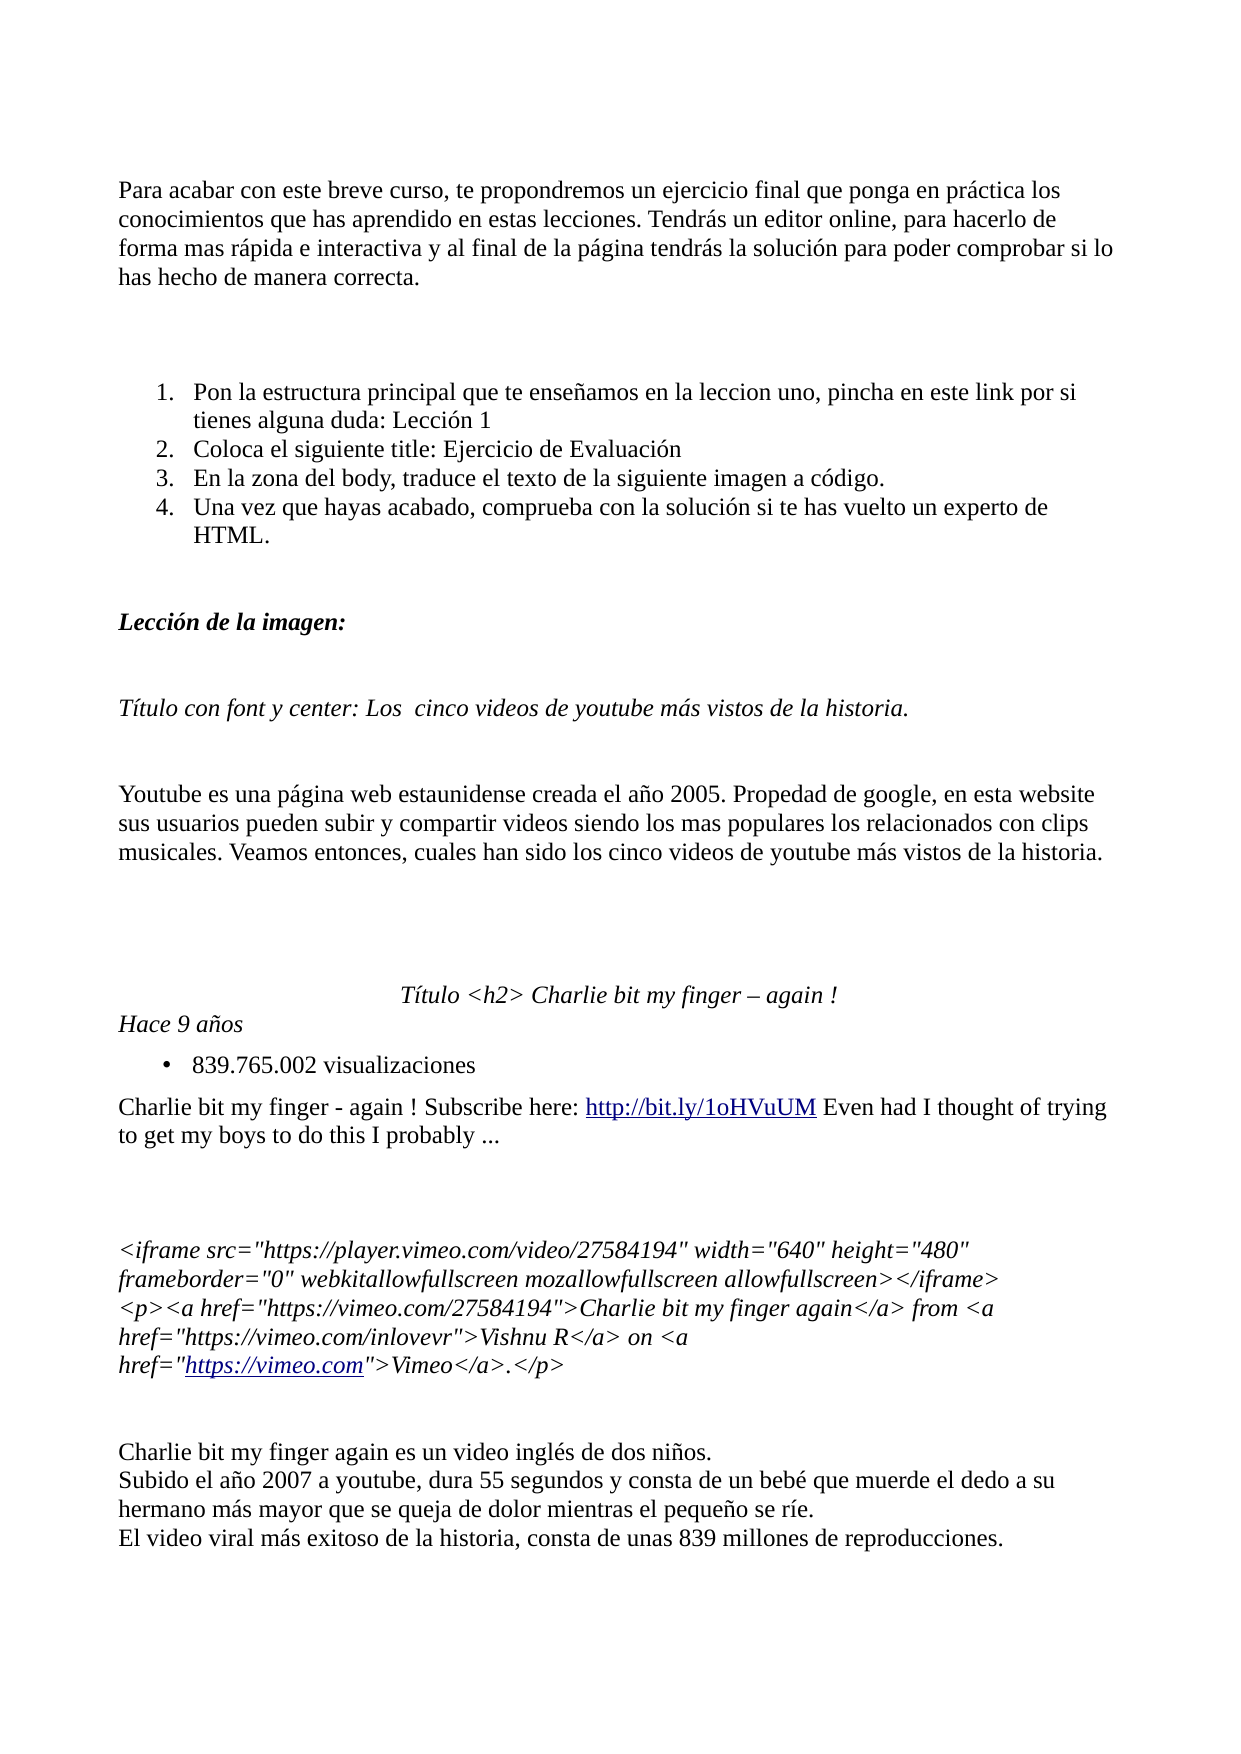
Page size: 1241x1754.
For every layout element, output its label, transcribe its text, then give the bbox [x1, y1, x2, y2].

text Para acabar con este breve curso, te propondremos un ejercicio final que ponga en práctica los conocimientos que has aprendido en estas lecciones. Tendrás un editor online, para hacerlo de forma mas rápida e interactiva y al final de la página tendrás la solución para poder comprobar si lo has hecho de manera correcta. [118, 176, 1122, 291]
text El video viral más exitoso de la historia, consta de unas 839 millones de reproducciones. [118, 1523, 1122, 1552]
text <iframe src="https://player.vimeo.com/video/27584194" width="640" height="480" frameborder="0" webkitallowfullscreen mozallowfullscreen allowfullscreen></iframe> [118, 1236, 1122, 1293]
text Charlie bit my finger - again ! Subscribe here: http://bit.ly/1oHVuUM Even had I thought of trying to get my boys to do this I probably ... [118, 1092, 1122, 1149]
list Coloca el siguiente title: Ejercicio de Evaluación [156, 434, 1122, 463]
text <p><a href="https://vimeo.com/27584194">Charlie bit my finger again</a> from <a href="https://vimeo.com/inlovevr">Vishnu R</a> on <a href="https://vimeo.com">Vimeo</a>.</p> [118, 1293, 1122, 1379]
list Pon la estructura principal que te enseñamos en la leccion uno, pincha en este link por si tienes alguna duda: Lección 1 [156, 377, 1122, 434]
list En la zona del body, traduce el texto de la siguiente imagen a código. [156, 463, 1122, 492]
list 839.765.002 visualizaciones [162, 1051, 1122, 1079]
text Subido el año 2007 a youtube, dura 55 segundos y consta de un bebé que muerde el dedo a su hermano más mayor que se queja de dolor mientras el pequeño se ríe. [118, 1466, 1122, 1523]
text Título <h2> Charlie bit my finger – again ! [118, 981, 1122, 1009]
text Youtube es una página web estaunidense creada el año 2005. Propedad de google, en esta website sus usuarios pueden subir y compartir videos siendo los mas populares los relacionados con clips musicales. Veamos entonces, cuales han sido los cinco videos de youtube más vistos de la historia. [118, 779, 1122, 866]
list Una vez que hayas acabado, comprueba con la solución si te has vuelto un experto de HTML. [156, 492, 1122, 549]
text Lección de la imagen: [118, 607, 1122, 636]
text Título con font y center: Los cinco videos de youtube más vistos de la historia. [118, 693, 1122, 722]
text Hace 9 años [118, 1009, 1122, 1038]
text Charlie bit my finger again es un video inglés de dos niños. [118, 1437, 1122, 1466]
